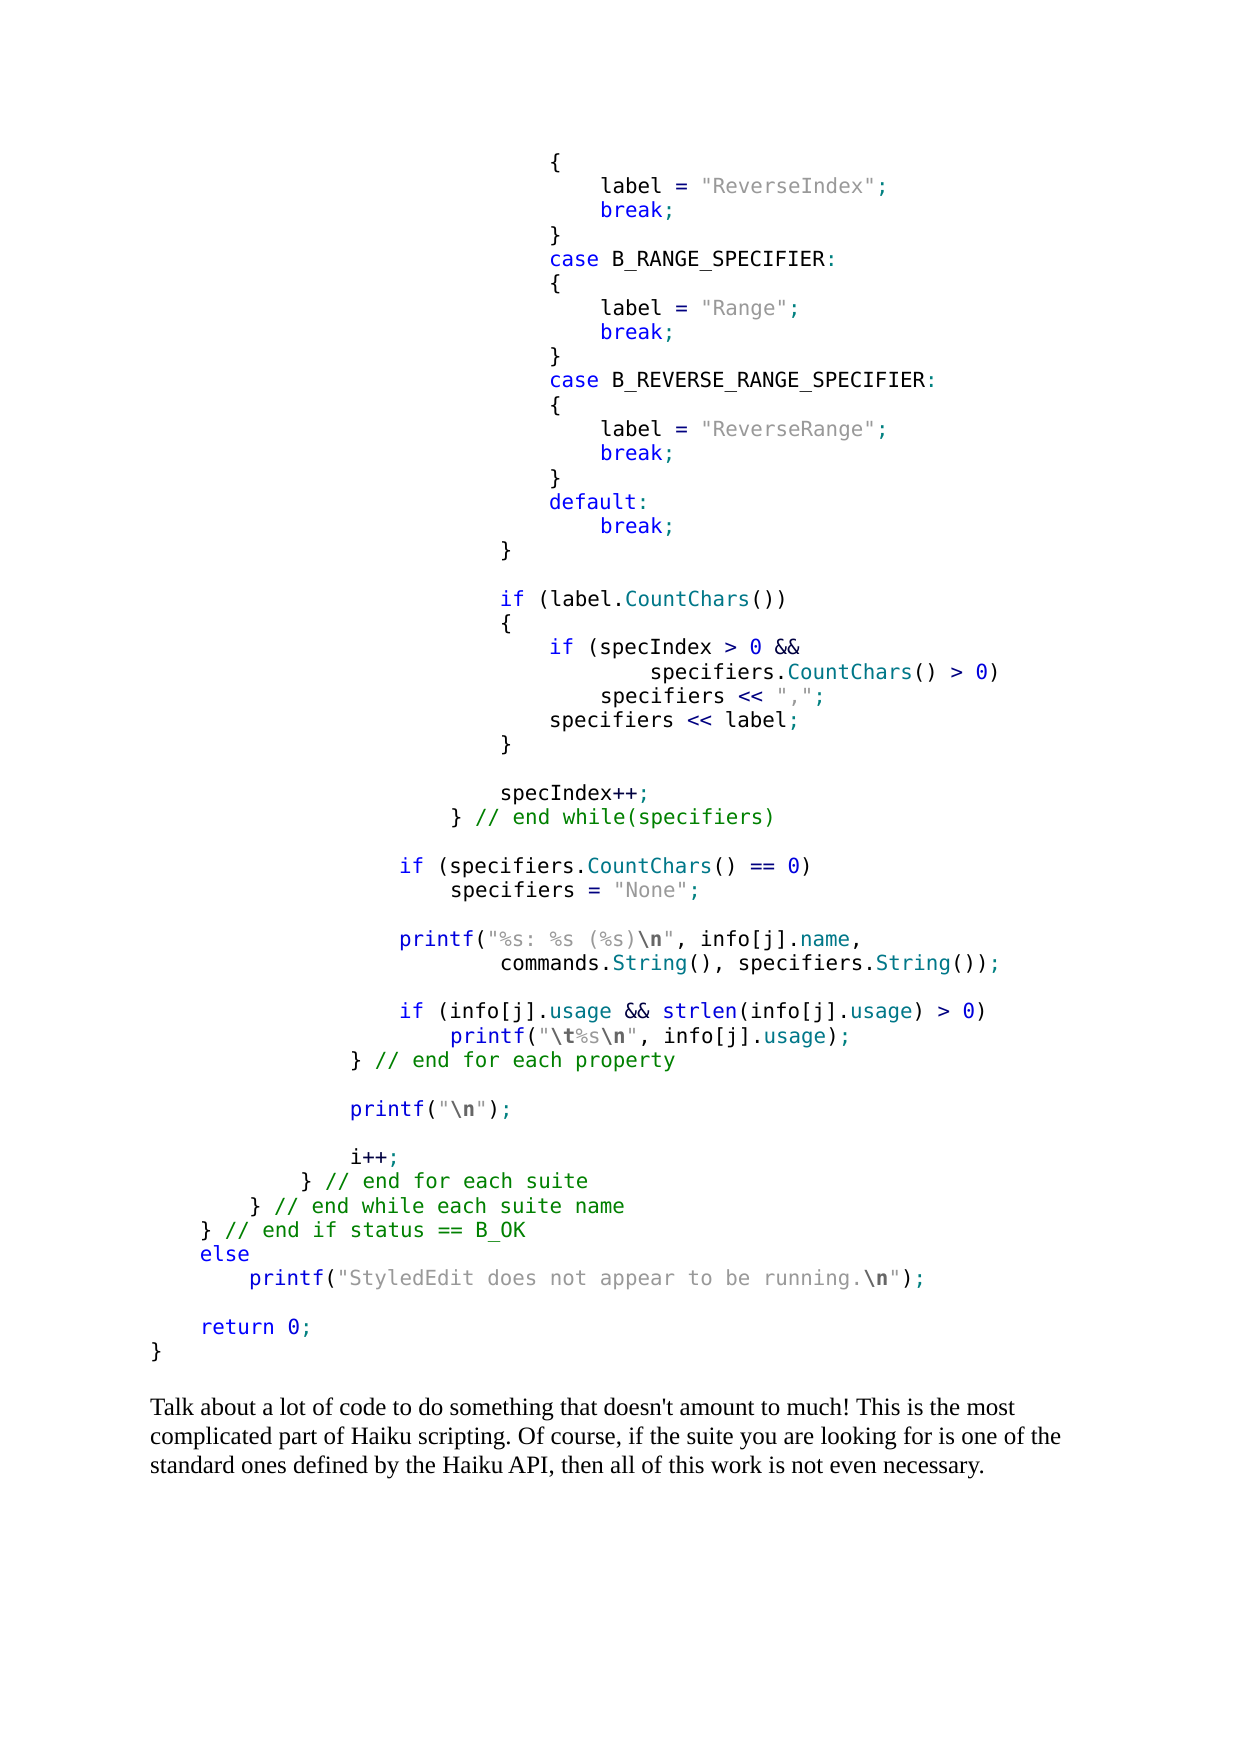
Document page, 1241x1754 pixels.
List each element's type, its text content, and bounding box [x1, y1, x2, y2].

text break; [150, 514, 1090, 538]
text } [150, 344, 1090, 368]
text } [150, 223, 1090, 247]
text specIndex++; [150, 781, 1090, 805]
text commands.String(), specifiers.String()); [150, 951, 1090, 975]
text specifiers << ","; [150, 684, 1090, 708]
text } [150, 1339, 1090, 1363]
text if (specIndex > 0 && [150, 635, 1090, 660]
text } // end while(specifiers) [150, 805, 1090, 829]
text break; [150, 441, 1090, 466]
text } [150, 538, 1090, 563]
text default: [150, 490, 1090, 514]
text } // end if status == B_OK [150, 1218, 1090, 1242]
text specifiers.CountChars() > 0) [150, 660, 1090, 684]
text if (specifiers.CountChars() == 0) [150, 854, 1090, 878]
text if (label.CountChars()) [150, 587, 1090, 611]
text specifiers = "None"; [150, 878, 1090, 902]
text } [150, 466, 1090, 490]
text label = "Range"; [150, 296, 1090, 320]
text { [150, 150, 1090, 174]
text return 0; [150, 1315, 1090, 1339]
text { [150, 271, 1090, 296]
text break; [150, 320, 1090, 344]
text label = "ReverseIndex"; [150, 174, 1090, 198]
text printf("\n"); [150, 1097, 1090, 1121]
text } // end for each suite [150, 1169, 1090, 1194]
text } [150, 732, 1090, 757]
text printf("%s: %s (%s)\n", info[j].name, [150, 927, 1090, 951]
text i++; [150, 1145, 1090, 1169]
text { [150, 393, 1090, 417]
text { [150, 611, 1090, 635]
text } // end while each suite name [150, 1194, 1090, 1218]
text case B_REVERSE_RANGE_SPECIFIER: [150, 368, 1090, 393]
text specifiers << label; [150, 708, 1090, 732]
text printf("StyledEdit does not appear to be running.\n"); [150, 1266, 1090, 1291]
text if (info[j].usage && strlen(info[j].usage) > 0) [150, 999, 1090, 1024]
text case B_RANGE_SPECIFIER: [150, 247, 1090, 271]
text } // end for each property [150, 1048, 1090, 1072]
text else [150, 1242, 1090, 1266]
text break; [150, 198, 1090, 223]
text printf("\t%s\n", info[j].usage); [150, 1024, 1090, 1048]
text Talk about a lot of code to do something that doesn't amount to much! This is the most complicated part of Haiku scripting. Of course, if the suite you are looking for is one of the standard ones defined by the Haiku API, then all of this work is not even necessary. [150, 1392, 1090, 1478]
text label = "ReverseRange"; [150, 417, 1090, 441]
